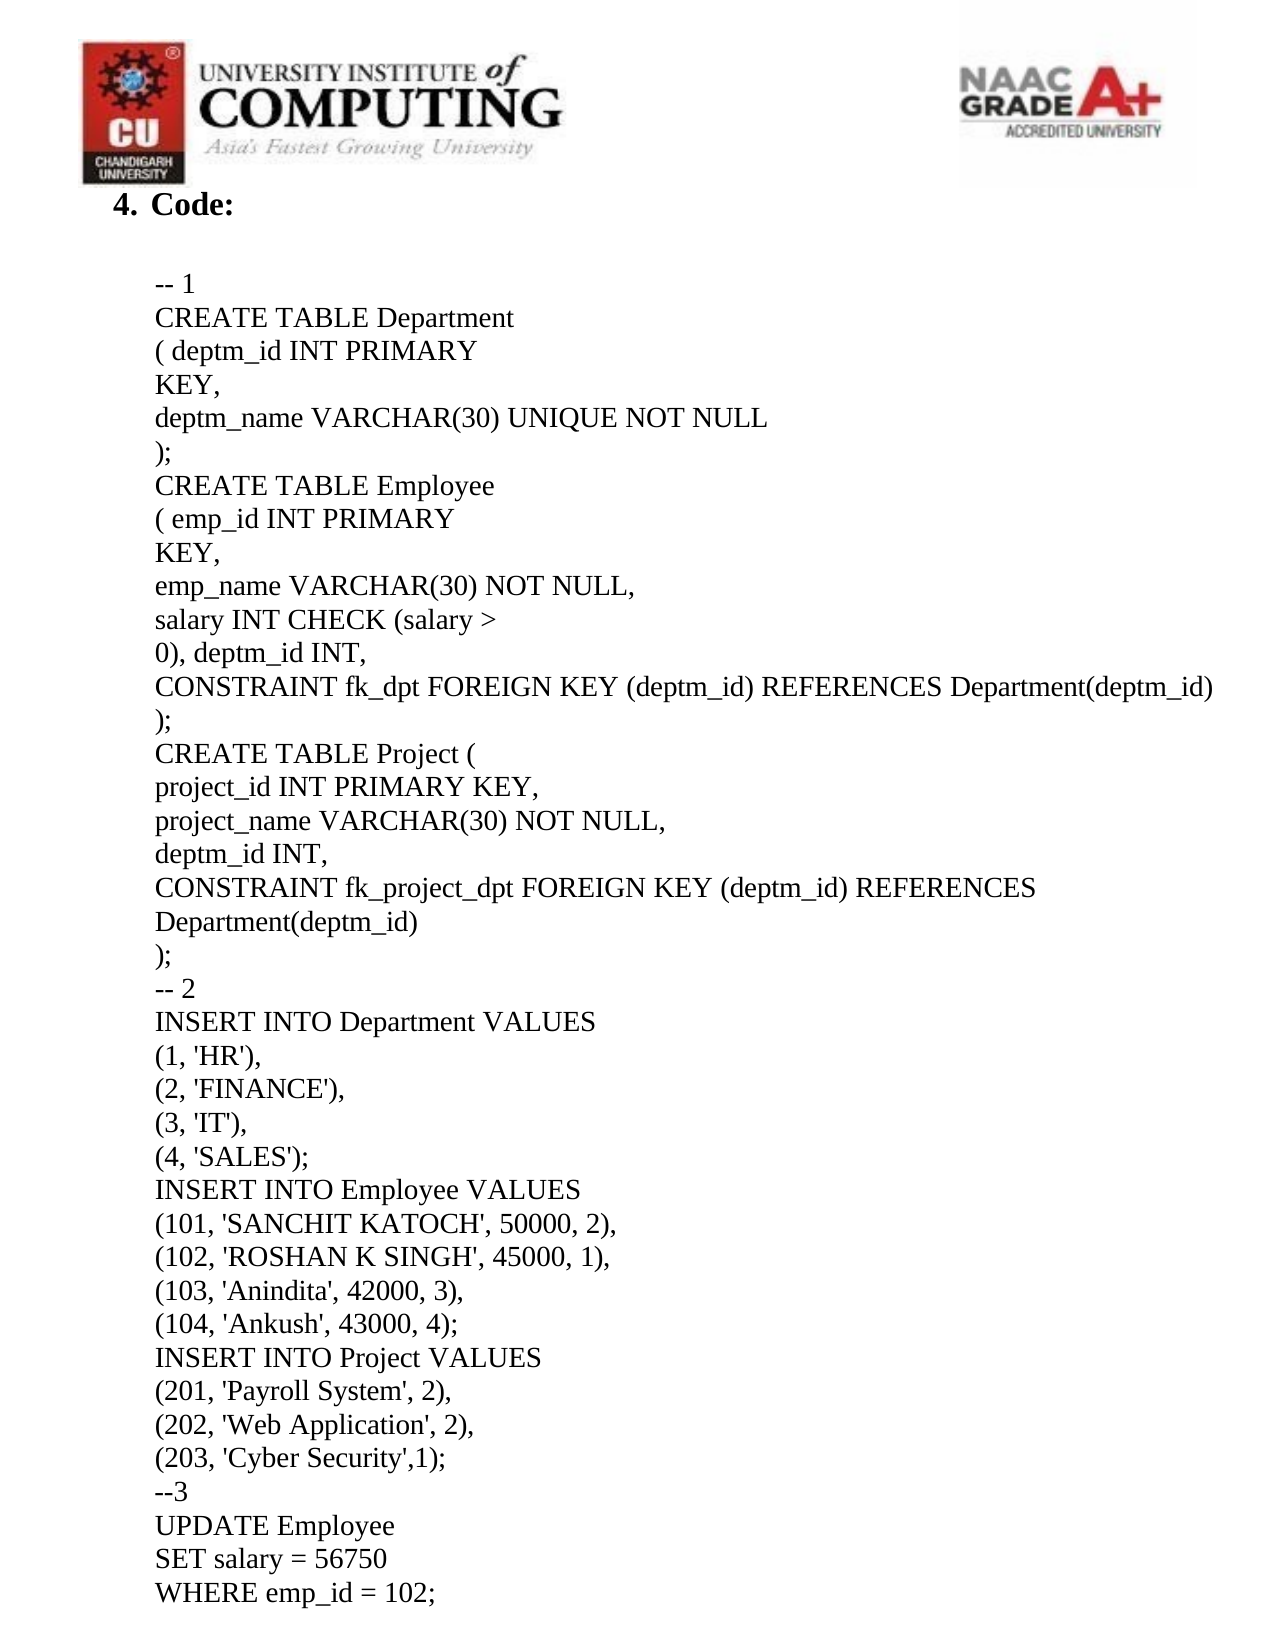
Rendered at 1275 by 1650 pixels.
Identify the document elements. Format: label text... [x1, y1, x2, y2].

text (203, 'Cyber Security',1); [154, 1441, 1237, 1474]
text ); [154, 702, 1237, 736]
text -- 1 [154, 266, 1237, 300]
text CREATE TABLE Department ( deptm_id INT PRIMARY KEY, [154, 300, 531, 401]
text ); [154, 937, 1237, 971]
text -- 2 [154, 971, 1237, 1004]
text INSERT INTO Employee VALUES (101, 'SANCHIT KATOCH', 50000, 2), [154, 1172, 620, 1239]
text (3, 'IT'), [154, 1105, 1237, 1139]
text salary INT CHECK (salary > 0), deptm_id INT, [154, 602, 531, 669]
text (202, 'Web Application', 2), [154, 1407, 1237, 1441]
text (102, 'ROSHAN K SINGH', 45000, 1), [154, 1239, 1237, 1273]
text UPDATE Employee SET salary = 56750 WHERE emp_id = 102; [154, 1508, 445, 1608]
text CONSTRAINT fk_dpt FOREIGN KEY (deptm_id) REFERENCES Department(deptm_id) [154, 669, 1237, 702]
picture [958, 0, 1198, 185]
text CREATE TABLE Employee ( emp_id INT PRIMARY KEY, [154, 468, 508, 568]
text (201, 'Payroll System', 2), [154, 1373, 1237, 1407]
subtitle Code: [113, 185, 1237, 222]
text deptm_name VARCHAR(30) UNIQUE NOT NULL [154, 401, 1237, 434]
text emp_name VARCHAR(30) NOT NULL, [154, 568, 1237, 602]
text (4, 'SALES'); [154, 1139, 1237, 1172]
text (2, 'FINANCE'), [154, 1072, 1237, 1105]
picture [78, 39, 567, 188]
text INSERT INTO Department VALUES (1, 'HR'), [154, 1004, 620, 1072]
text --3 [37, 1474, 1237, 1508]
text CREATE TABLE Project ( project_id INT PRIMARY KEY, [154, 736, 557, 803]
text ); [154, 434, 1237, 468]
text (104, 'Ankush', 43000, 4); INSERT INTO Project VALUES [154, 1306, 557, 1373]
text (103, 'Anindita', 42000, 3), [154, 1273, 1237, 1306]
text project_name VARCHAR(30) NOT NULL, deptm_id INT, [154, 803, 675, 870]
text CONSTRAINT fk_project_dpt FOREIGN KEY (deptm_id) REFERENCES Department(deptm_id) [154, 870, 1237, 937]
